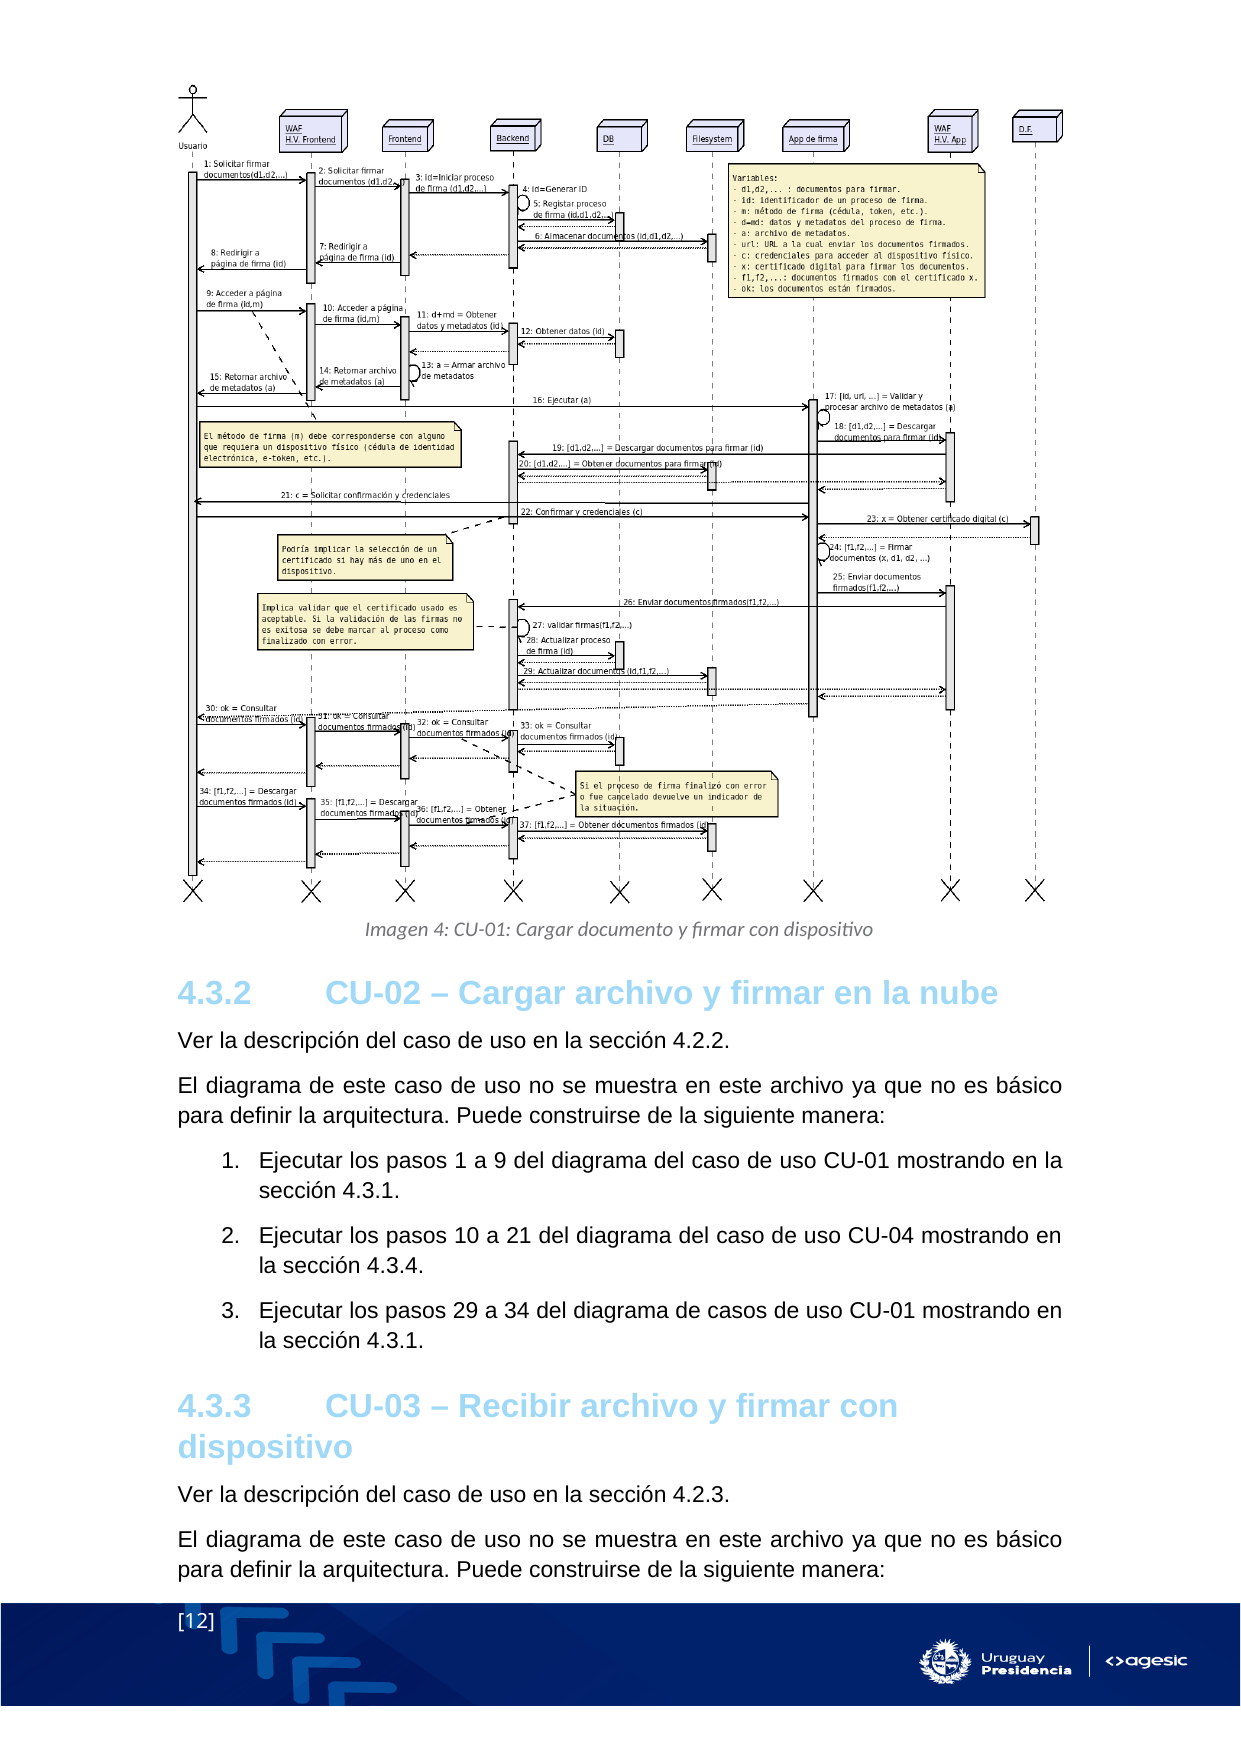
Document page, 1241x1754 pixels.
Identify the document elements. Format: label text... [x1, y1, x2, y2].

text El diagrama de este caso de uso no se muestra en este archivo ya que no es básico para definir la arquitectura. Puede construirse de la siguiente manera: [177, 1072, 1063, 1128]
subtitle CU-02 – Cargar archivo y firmar en la nube [177, 941, 1063, 1012]
list Ejecutar los pasos 29 a 34 del diagrama de casos de uso CU-01 mostrando en la sección 4.3.1. [221, 1297, 1063, 1353]
subtitle CU-03 – Recibir archivo y firmar con dispositivo [177, 1386, 1063, 1466]
text Ver la descripción del caso de uso en la sección 4.2.3. [177, 1481, 1063, 1507]
picture [177, 76, 1063, 904]
text El diagrama de este caso de uso no se muestra en este archivo ya que no es básico para definir la arquitectura. Puede construirse de la siguiente manera: [177, 1526, 1063, 1582]
list Ejecutar los pasos 10 a 21 del diagrama del caso de uso CU-04 mostrando en la sección 4.3.4. [221, 1222, 1063, 1278]
text Imagen 4: CU-01: Cargar documento y firmar con dispositivo [177, 904, 1063, 941]
picture [0, 1603, 1241, 1706]
text Ver la descripción del caso de uso en la sección 4.2.2. [177, 1027, 1063, 1053]
list Ejecutar los pasos 1 a 9 del diagrama del caso de uso CU-01 mostrando en la sección 4.3.1. [221, 1147, 1063, 1203]
